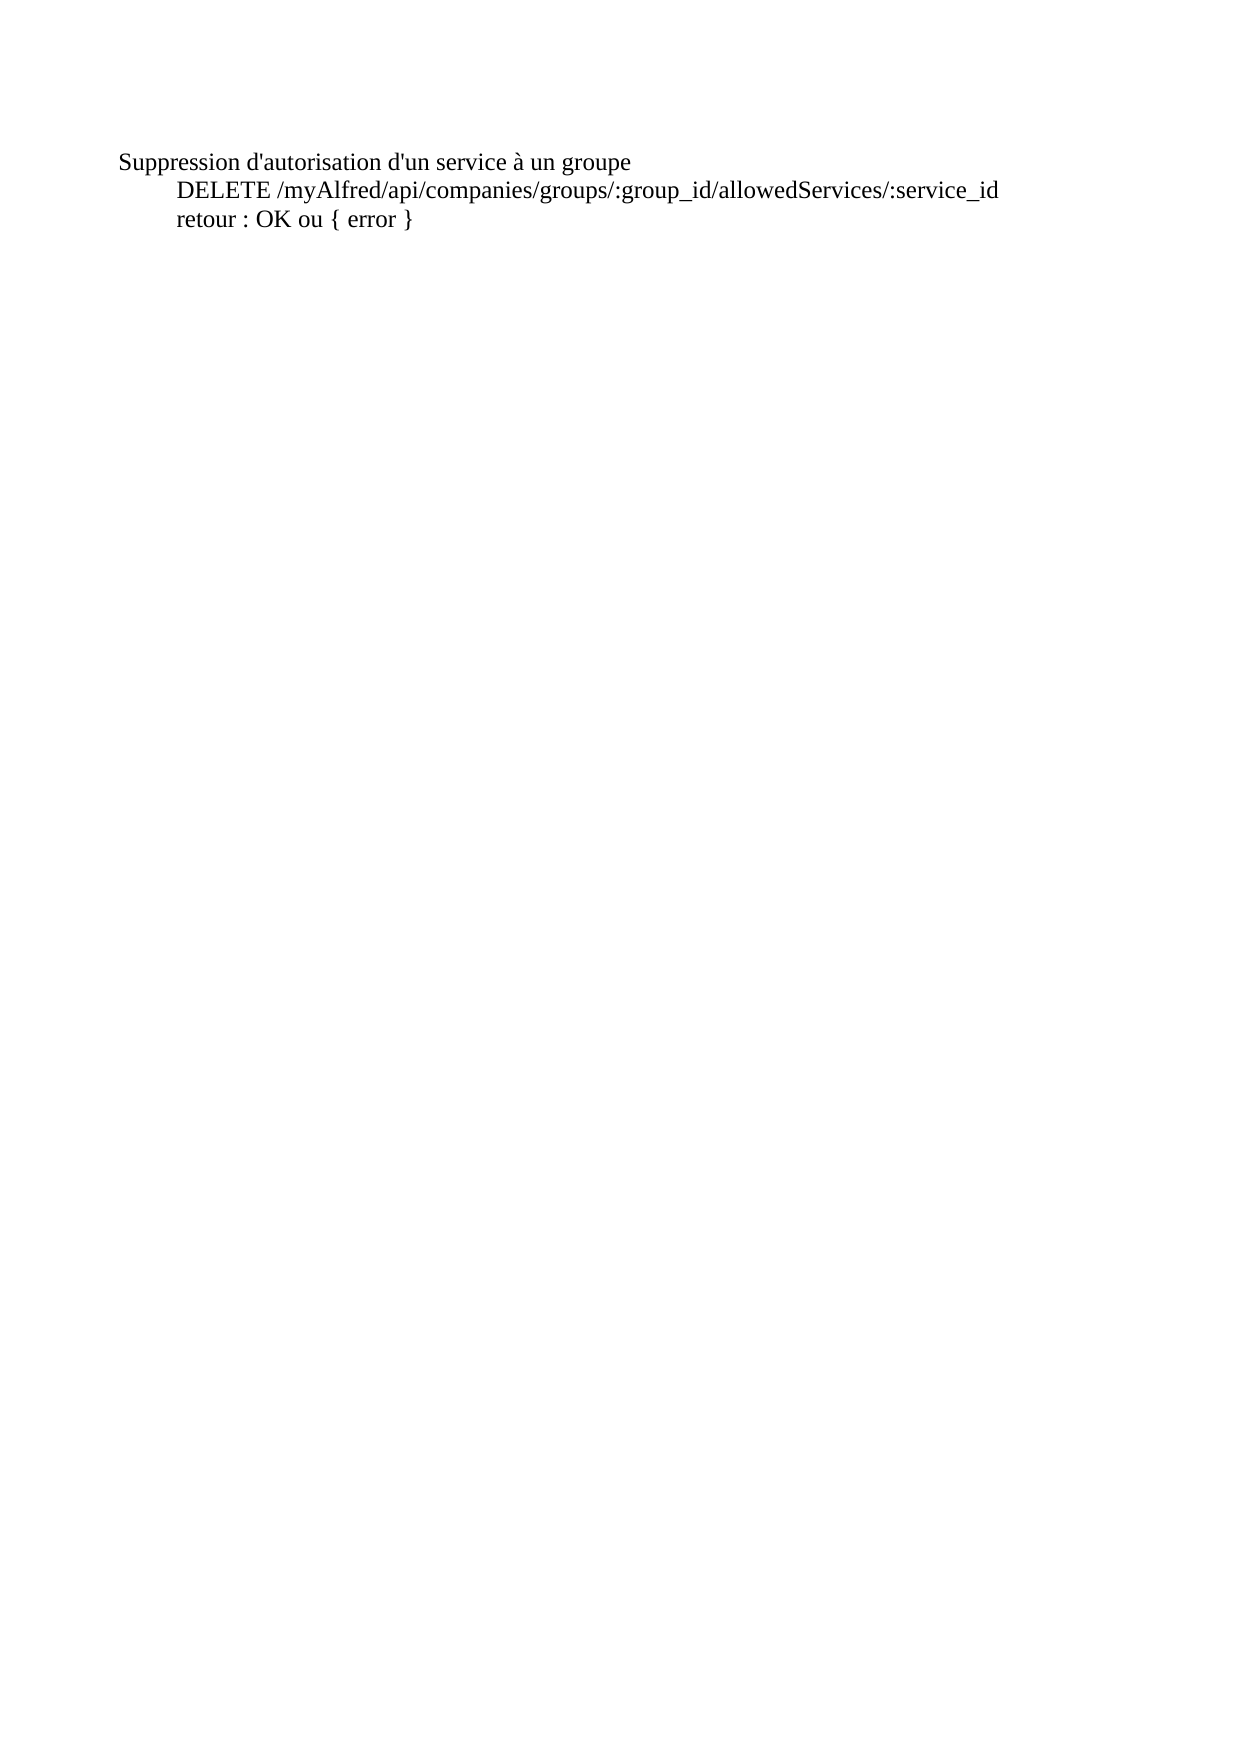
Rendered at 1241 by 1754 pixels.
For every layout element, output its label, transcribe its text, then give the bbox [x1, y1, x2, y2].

text retour : OK ou { error } [118, 204, 1122, 233]
text Suppression d'autorisation d'un service à un groupe [118, 147, 1122, 176]
text DELETE /myAlfred/api/companies/groups/:group_id/allowedServices/:service_id [118, 176, 1122, 204]
